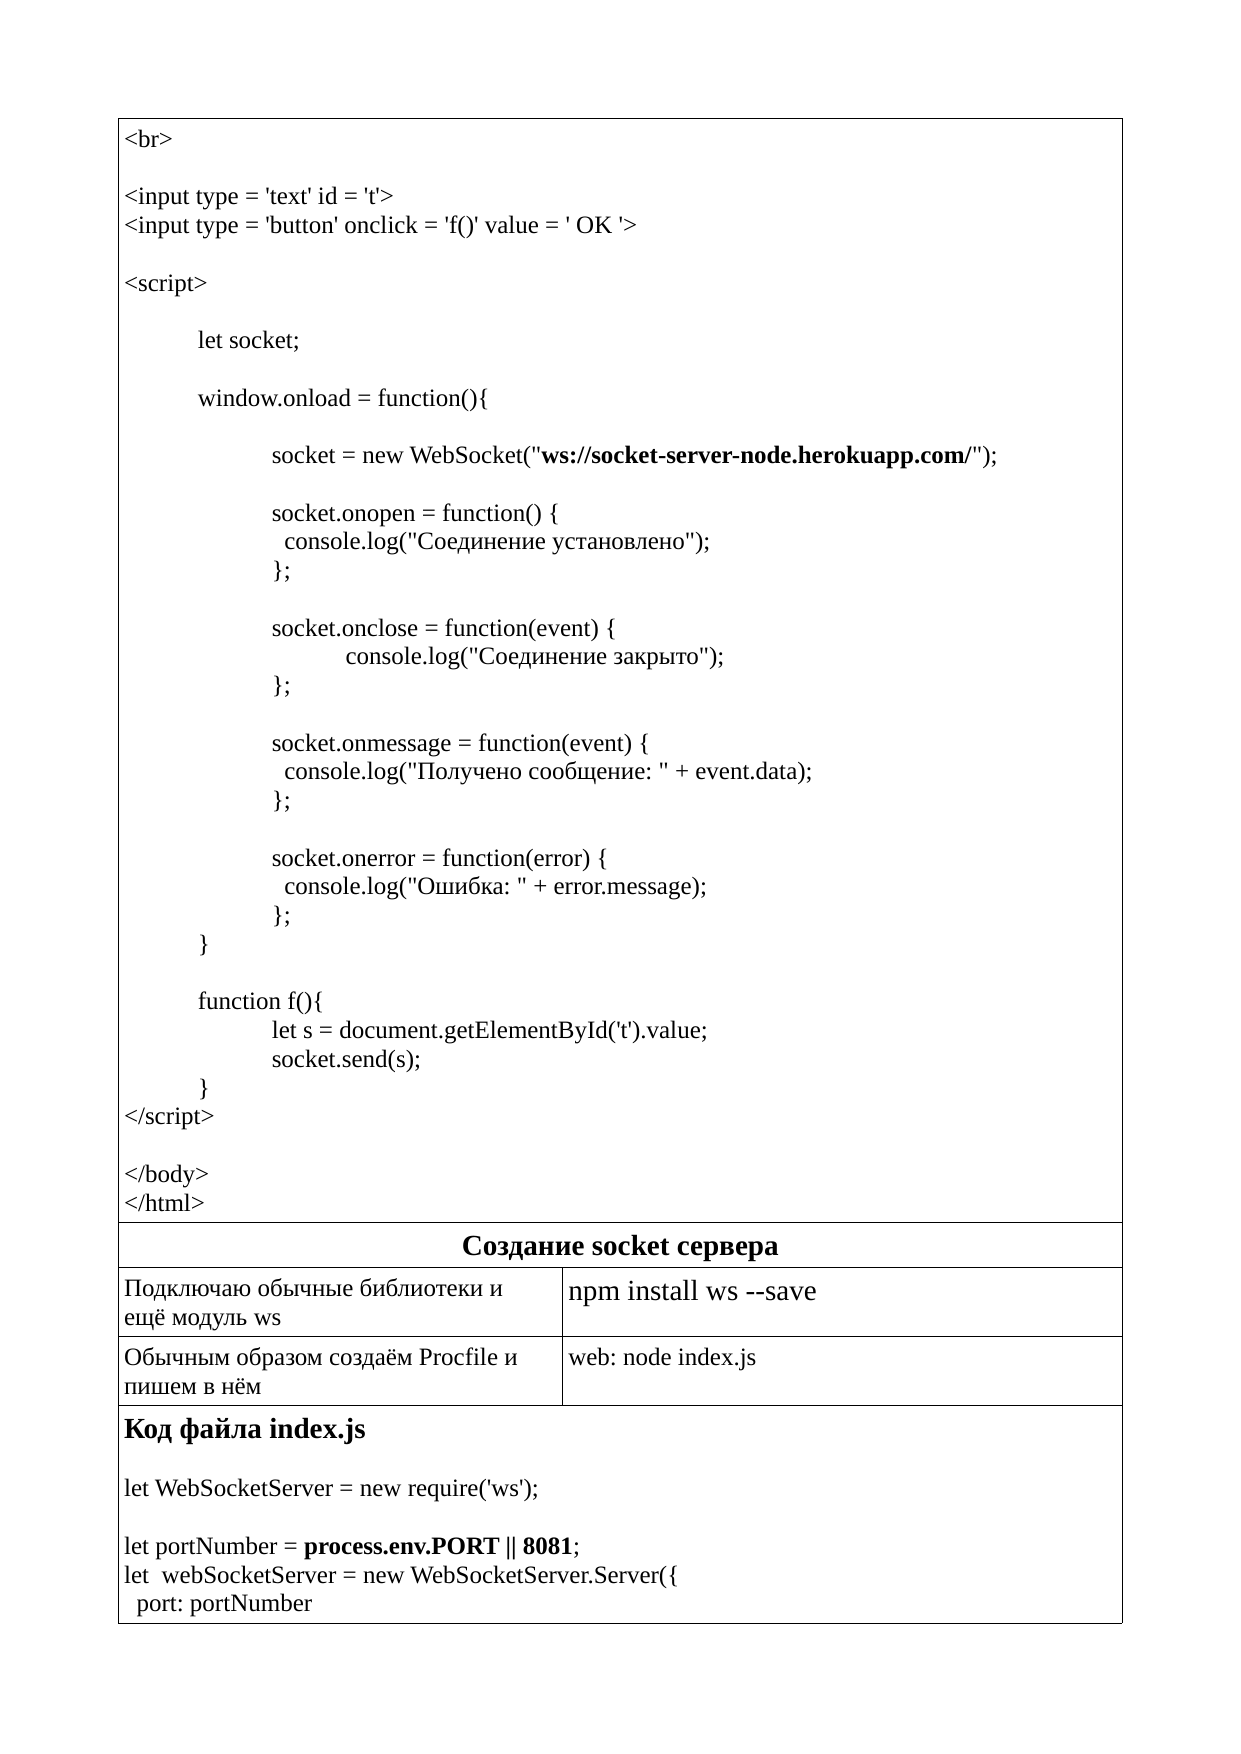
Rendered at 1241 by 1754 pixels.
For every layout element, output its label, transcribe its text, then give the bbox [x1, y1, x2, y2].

table_cell web: node index.js [563, 1337, 1122, 1405]
table_cell Создание socket сервера [119, 1223, 1122, 1267]
table_cell Обычным образом создаём Procfile и пишем в нём [119, 1337, 562, 1405]
table_cell Подключаю обычные библиотеки и ещё модуль ws [119, 1268, 562, 1336]
table_cell npm install ws --save [563, 1268, 1122, 1336]
table_cell Код файла index.js let WebSocketServer = new require('ws'); let portNumber = process.env.PORT || 8081; let webSocketServer = new WebSocketServer.Server({ port: portNumber [119, 1406, 1122, 1623]
table_cell <br> <input type = 'text' id = 't'> <input type = 'button' onclick = 'f()' value = ' OK '> <script> let socket; window.onload = function(){ socket = new WebSocket("ws://socket-server-node.herokuapp.com/"); socket.onopen = function() { console.log("Соединение установлено"); }; socket.onclose = function(event) { console.log("Соединение закрыто"); }; socket.onmessage = function(event) { console.log("Получено сообщение: " + event.data); }; socket.onerror = function(error) { console.log("Ошибка: " + error.message); }; } function f(){ let s = document.getElementById('t').value; socket.send(s); } </script> </body> </html> [119, 119, 1122, 1222]
